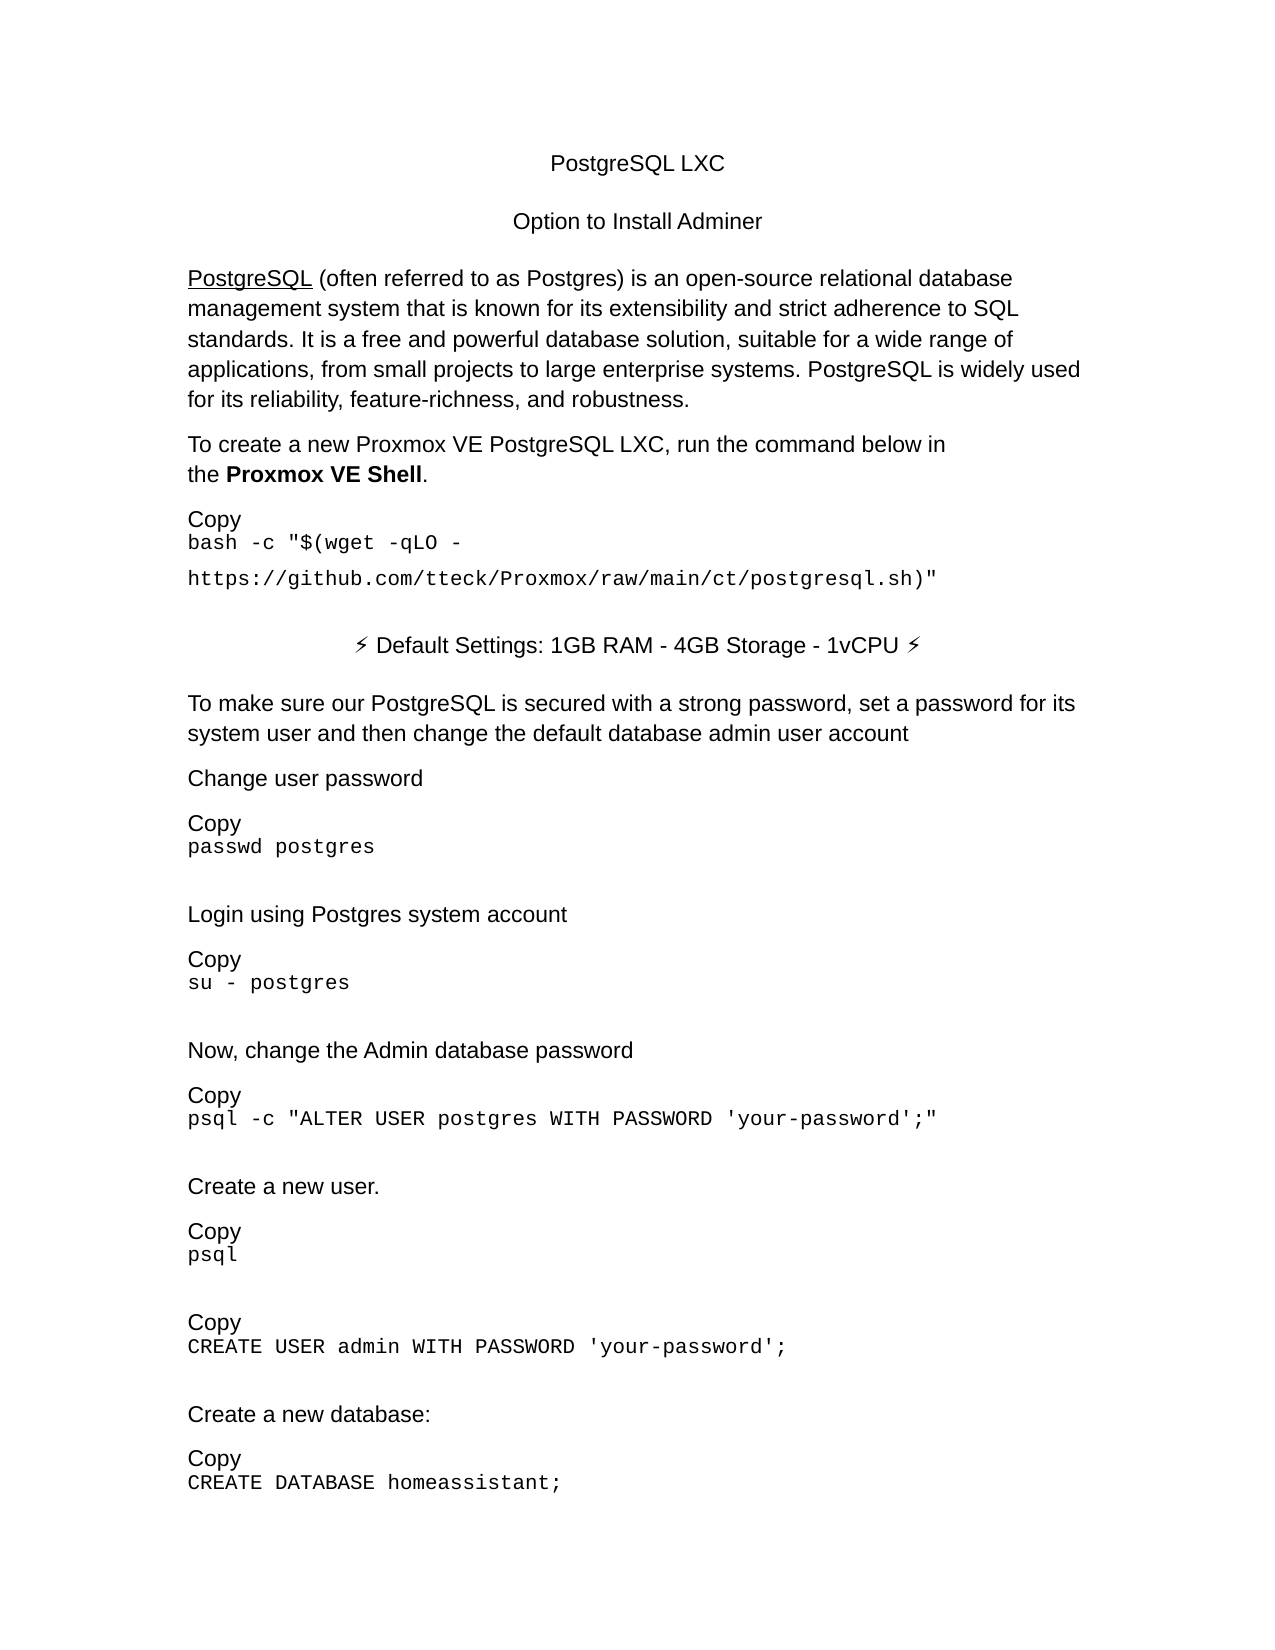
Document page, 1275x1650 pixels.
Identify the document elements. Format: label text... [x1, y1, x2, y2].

text psql [187, 1244, 1087, 1268]
text psql -c "ALTER USER postgres WITH PASSWORD 'your-password';" [187, 1108, 1087, 1132]
text Copy [187, 1082, 1087, 1108]
text su - postgres [187, 972, 1087, 996]
text bash -c "$(wget -qLO - https://github.com/tteck/Proxmox/raw/main/ct/postgresql.sh)" [187, 532, 1087, 591]
text Create a new user. [187, 1173, 1087, 1199]
text Login using Postgres system account [187, 901, 1087, 927]
text Copy [187, 1218, 1087, 1244]
text To create a new Proxmox VE PostgreSQL LXC, run the command below in the Proxmox VE Shell. [187, 431, 1087, 487]
text To make sure our PostgreSQL is secured with a strong password, set a password for its system user and then change the default database admin user account [187, 690, 1087, 747]
text passwd postgres [187, 836, 1087, 860]
text PostgreSQL (often referred to as Postgres) is an open-source relational database management system that is known for its extensibility and strict adherence to SQL standards. It is a free and powerful database solution, suitable for a wide range of applications, from small projects to large enterprise systems. PostgreSQL is widely used for its reliability, feature-richness, and robustness. [187, 265, 1087, 412]
text Copy [187, 946, 1087, 972]
text CREATE USER admin WITH PASSWORD 'your-password'; [187, 1336, 1087, 1359]
subtitle ⚡ Default Settings: 1GB RAM - 4GB Storage - 1vCPU ⚡ [187, 632, 1087, 659]
text Now, change the Admin database password [187, 1037, 1087, 1063]
text Copy [187, 1309, 1087, 1336]
text Copy [187, 1445, 1087, 1472]
text Create a new database: [187, 1401, 1087, 1427]
text Change user password [187, 765, 1087, 791]
text Copy [187, 506, 1087, 532]
text Copy [187, 810, 1087, 836]
text CREATE DATABASE homeassistant; [187, 1472, 1087, 1495]
subtitle PostgreSQL LXC [187, 150, 1087, 176]
subtitle Option to Install Adminer [187, 208, 1087, 234]
